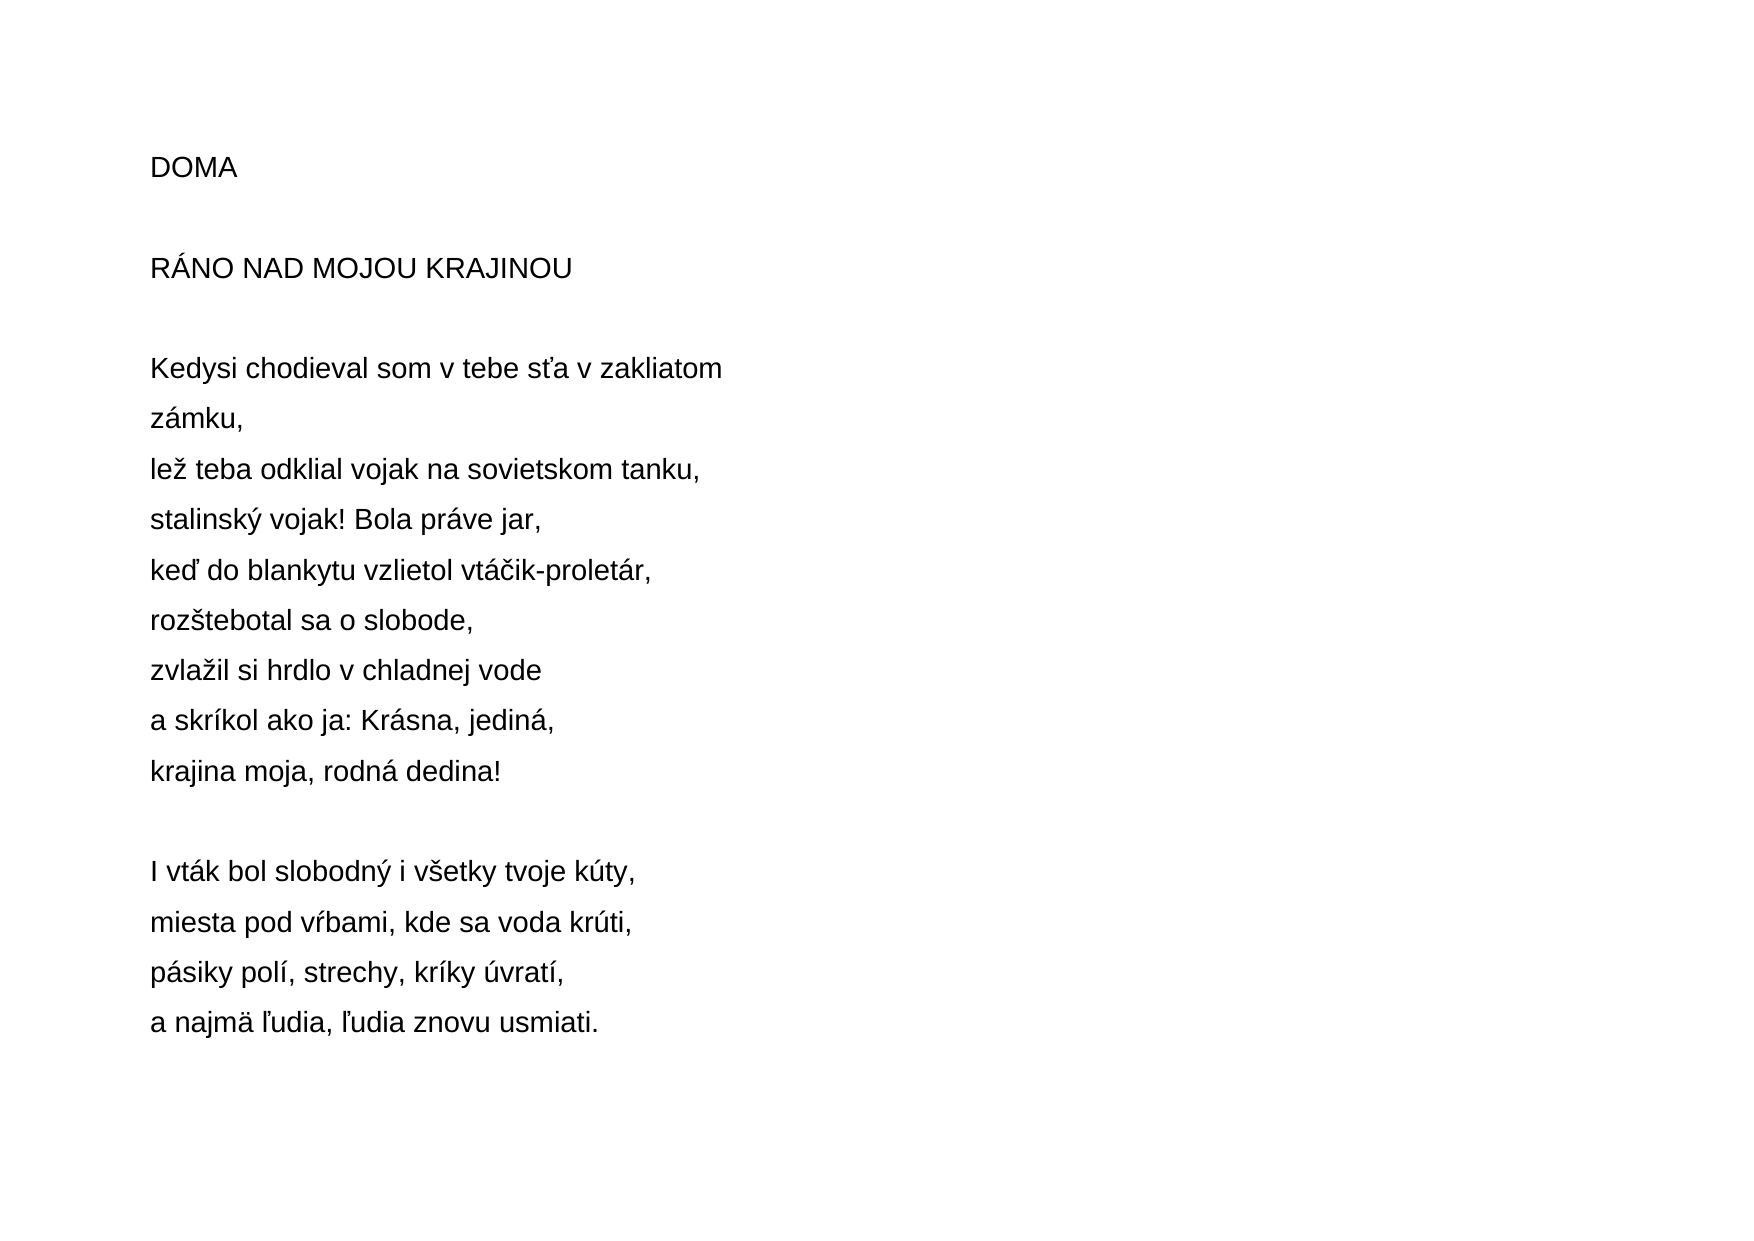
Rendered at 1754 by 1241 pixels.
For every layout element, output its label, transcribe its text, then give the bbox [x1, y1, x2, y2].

text rozštebotal sa o slobode, [150, 603, 1243, 636]
text zvlažil si hrdlo v chladnej vode [150, 653, 1243, 687]
text RÁNO NAD MOJOU KRAJINOU [150, 251, 1243, 284]
text miesta pod vŕbami, kde sa voda krúti, [150, 905, 1243, 938]
text a najmä ľudia, ľudia znovu usmiati. [150, 1005, 1243, 1039]
text krajina moja, rodná dedina! [150, 754, 1243, 787]
text stalinský vojak! Bola práve jar, [150, 502, 1243, 536]
text Kedysi chodieval som v tebe sťa v zakliatom [150, 351, 1243, 385]
text a skríkol ako ja: Krásna, jediná, [150, 703, 1243, 737]
text zámku, [150, 402, 1243, 435]
text I vták bol slobodný i všetky tvoje kúty, [150, 854, 1243, 888]
text keď do blankytu vzlietol vtáčik-proletár, [150, 552, 1243, 586]
text lež teba odklial vojak na sovietskom tanku, [150, 452, 1243, 485]
text DOMA [150, 150, 1243, 183]
text pásiky polí, strechy, kríky úvratí, [150, 955, 1243, 988]
